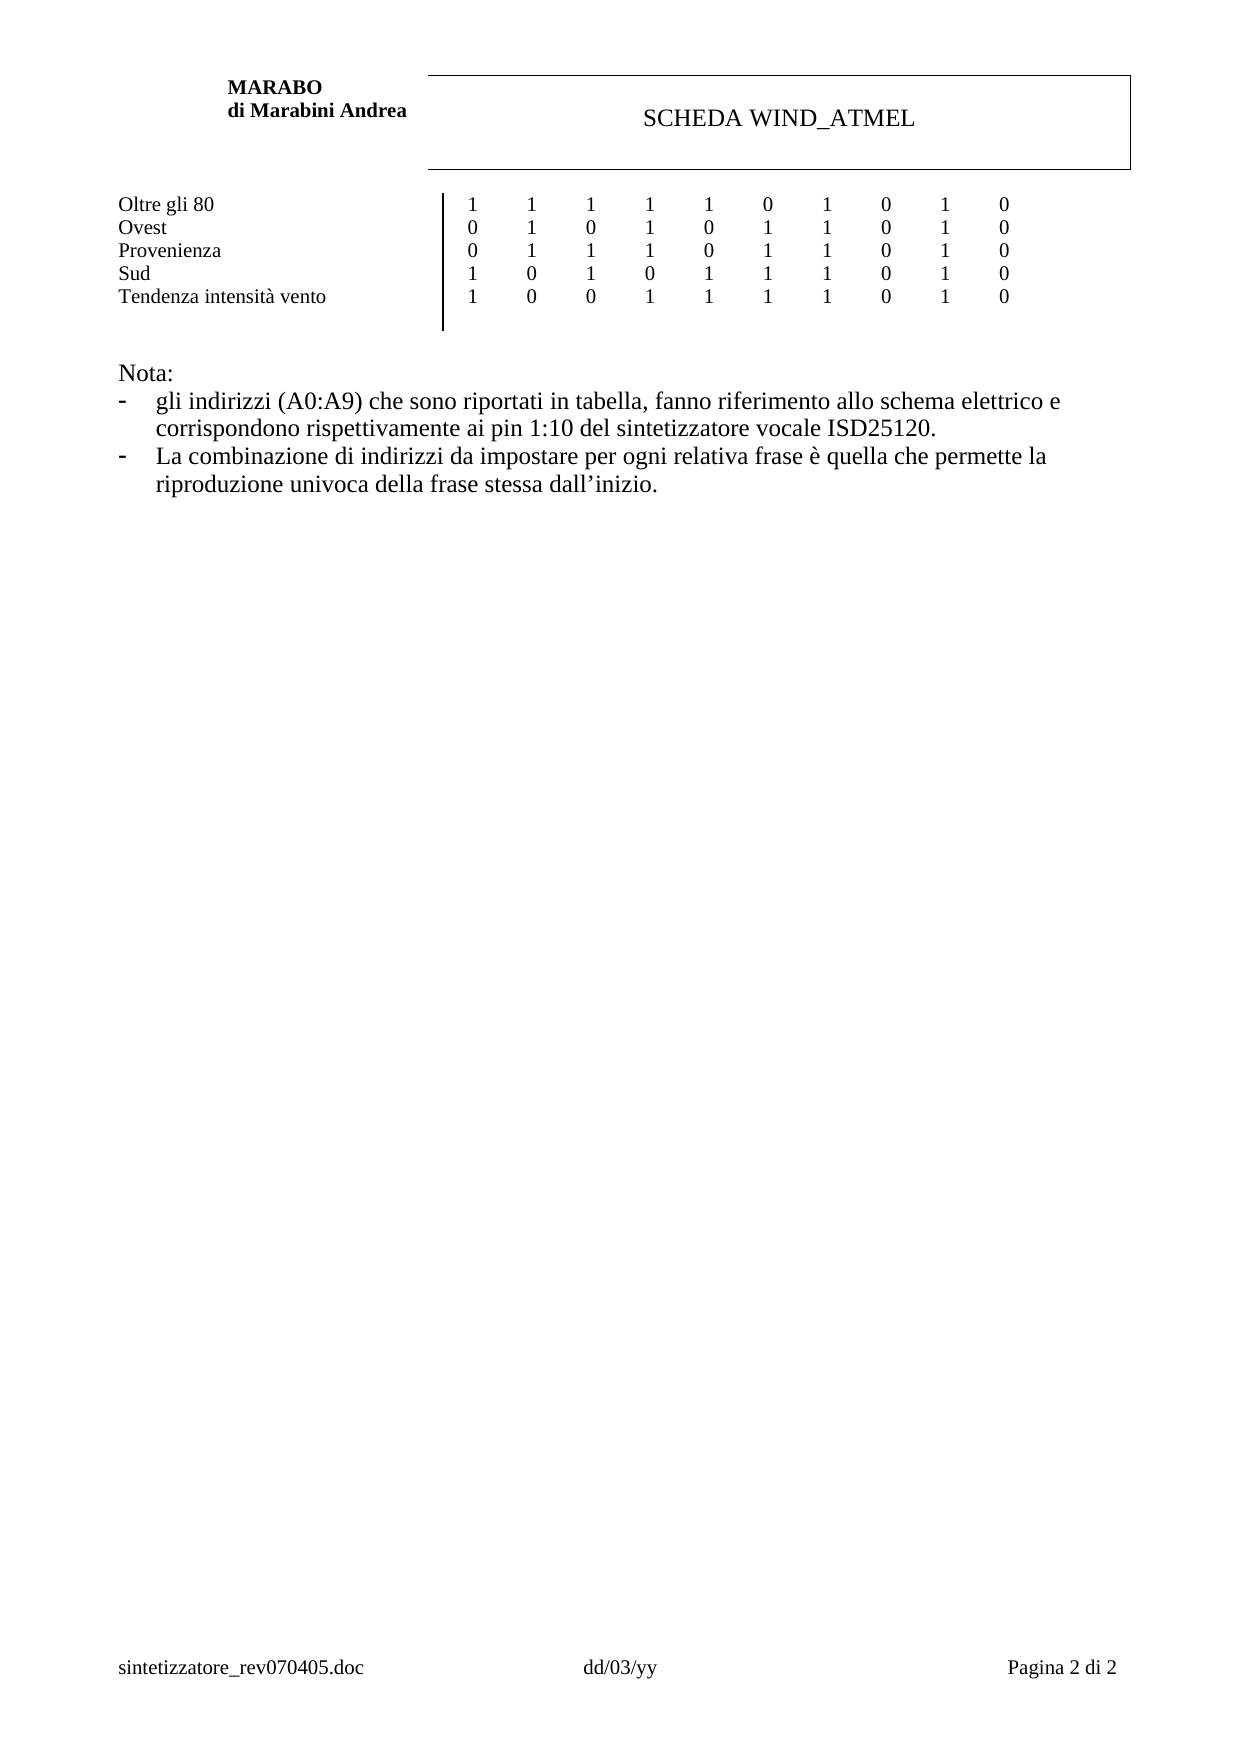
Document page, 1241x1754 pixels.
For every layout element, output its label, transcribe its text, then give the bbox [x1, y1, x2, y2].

table_cell [975, 308, 1034, 331]
table_cell 0 [975, 193, 1034, 216]
table_cell 1 [444, 285, 502, 308]
table_cell 1 [916, 285, 974, 308]
table_cell 1 [916, 216, 974, 239]
table_cell 0 [975, 239, 1034, 262]
table_cell Oltre gli 80 [111, 193, 442, 216]
table_cell 1 [502, 216, 561, 239]
table_cell 1 [620, 285, 679, 308]
table_cell 0 [679, 239, 738, 262]
table_cell [111, 308, 442, 331]
table_cell 1 [561, 193, 620, 216]
table_cell 1 [679, 262, 738, 285]
table_cell 1 [561, 239, 620, 262]
table_cell [798, 308, 856, 331]
table_cell [738, 308, 797, 331]
table_cell 0 [975, 285, 1034, 308]
table_cell 0 [856, 216, 916, 239]
table_cell 1 [798, 216, 856, 239]
table_cell 0 [444, 216, 502, 239]
table_cell 0 [975, 262, 1034, 285]
table_cell 0 [561, 216, 620, 239]
table_cell 1 [502, 239, 561, 262]
table_cell 1 [620, 239, 679, 262]
table_cell 1 [738, 285, 797, 308]
title gli indirizzi (A0:A9) che sono riportati in tabella, fanno riferimento allo schema elettrico e corrispondono rispettivamente ai pin 1:10 del sintetizzatore vocale ISD25120. [118, 387, 1122, 442]
table_cell 1 [679, 285, 738, 308]
table_cell 1 [444, 193, 502, 216]
table_cell 1 [798, 285, 856, 308]
table_cell 1 [798, 239, 856, 262]
table_cell 0 [738, 193, 797, 216]
table_cell 1 [916, 239, 974, 262]
title La combinazione di indirizzi da impostare per ogni relativa frase è quella che permette la riproduzione univoca della frase stessa dall’inizio. [118, 442, 1122, 498]
table_cell 1 [561, 262, 620, 285]
table_cell [444, 308, 502, 331]
table_cell 1 [620, 216, 679, 239]
table_cell 0 [856, 262, 916, 285]
table_cell [620, 308, 679, 331]
table_cell 1 [679, 193, 738, 216]
table_cell 1 [738, 262, 797, 285]
table_cell Provenienza [111, 239, 442, 262]
table_cell 1 [738, 239, 797, 262]
table_cell Sud [111, 262, 442, 285]
table_cell 0 [856, 285, 916, 308]
table_cell 1 [444, 262, 502, 285]
table_cell 0 [679, 216, 738, 239]
table_cell Tendenza intensità vento [111, 285, 442, 308]
table_cell 0 [444, 239, 502, 262]
table_cell Ovest [111, 216, 442, 239]
table_cell 0 [856, 193, 916, 216]
table_cell [856, 308, 916, 331]
table_cell 0 [502, 285, 561, 308]
table_cell 1 [916, 262, 974, 285]
table_cell [916, 308, 974, 331]
table_cell 0 [975, 216, 1034, 239]
table_cell 1 [798, 193, 856, 216]
title Nota: [118, 359, 1122, 387]
table_cell 1 [798, 262, 856, 285]
table_cell 1 [620, 193, 679, 216]
table_cell [679, 308, 738, 331]
table_cell 0 [856, 239, 916, 262]
table_cell 0 [561, 285, 620, 308]
table_cell 1 [502, 193, 561, 216]
table_cell 1 [916, 193, 974, 216]
table_cell 0 [620, 262, 679, 285]
table_cell [561, 308, 620, 331]
table_cell 1 [738, 216, 797, 239]
table_cell [502, 308, 561, 331]
table_cell 0 [502, 262, 561, 285]
